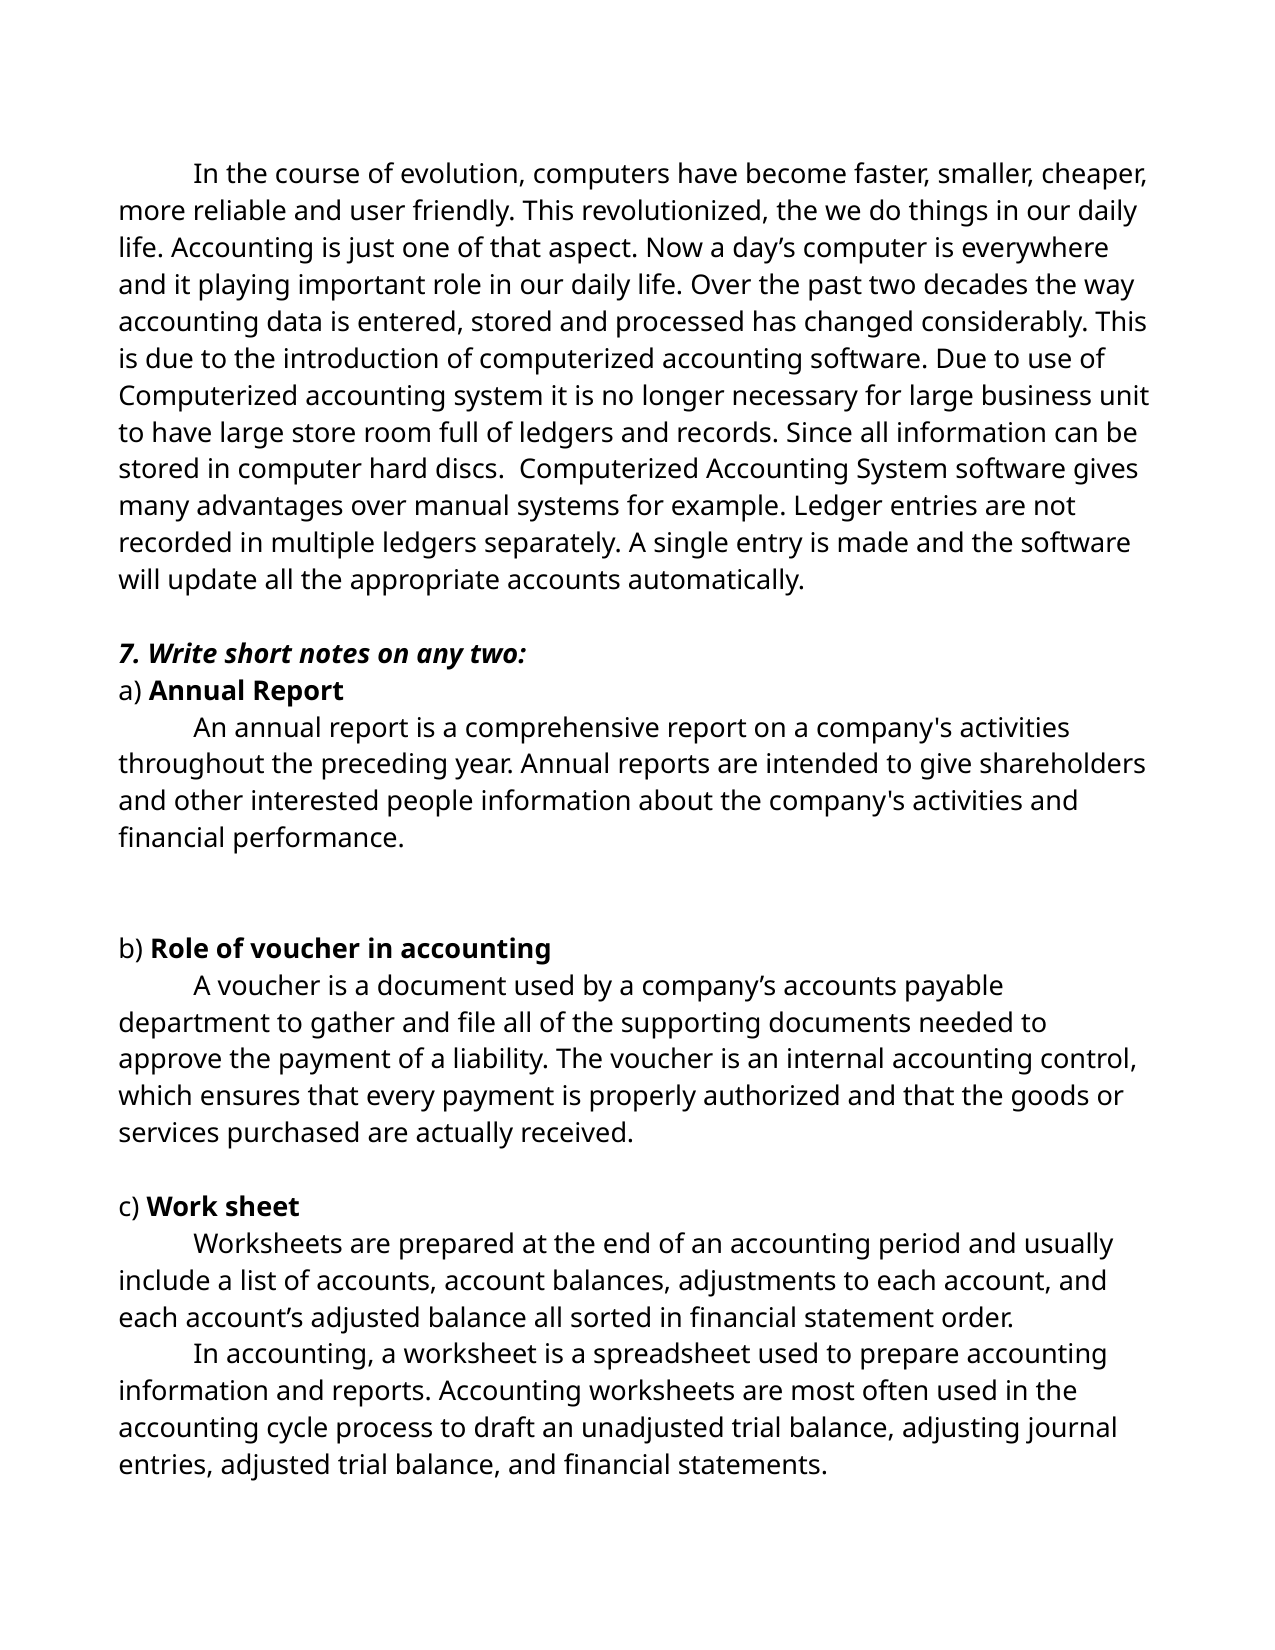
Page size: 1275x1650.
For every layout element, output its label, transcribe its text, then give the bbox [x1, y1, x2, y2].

text In the course of evolution, computers have become faster, smaller, cheaper, more reliable and user friendly. This revolutionized, the we do things in our daily life. Accounting is just one of that aspect. Now a day’s computer is everywhere and it playing important role in our daily life. Over the past two decades the way accounting data is entered, stored and processed has changed considerably. This is due to the introduction of computerized accounting software. Due to use of Computerized accounting system it is no longer necessary for large business unit to have large store room full of ledgers and records. Since all information can be stored in computer hard discs. Computerized Accounting System software gives many advantages over manual systems for example. Ledger entries are not recorded in multiple ledgers separately. A single entry is made and the software will update all the appropriate accounts automatically. 7. Write short notes on any two: [118, 155, 1157, 671]
text c) Work sheet Worksheets are prepared at the end of an accounting period and usually include a list of accounts, account balances, adjustments to each account, and each account’s adjusted balance all sorted in financial statement order. [118, 1187, 1157, 1335]
text b) Role of voucher in accounting [118, 929, 1157, 966]
text A voucher is a document used by a company’s accounts payable department to gather and file all of the supporting documents needed to approve the payment of a liability. The voucher is an internal accounting control, which ensures that every payment is properly authorized and that the goods or services purchased are actually received. [118, 966, 1157, 1151]
text a) Annual Report An annual report is a comprehensive report on a company's activities throughout the preceding year. Annual reports are intended to give shareholders and other interested people information about the company's activities and financial performance. [118, 671, 1157, 929]
text In accounting, a worksheet is a spreadsheet used to prepare accounting information and reports. Accounting worksheets are most often used in the accounting cycle process to draft an unadjusted trial balance, adjusting journal entries, adjusted trial balance, and financial statements. [118, 1335, 1157, 1519]
